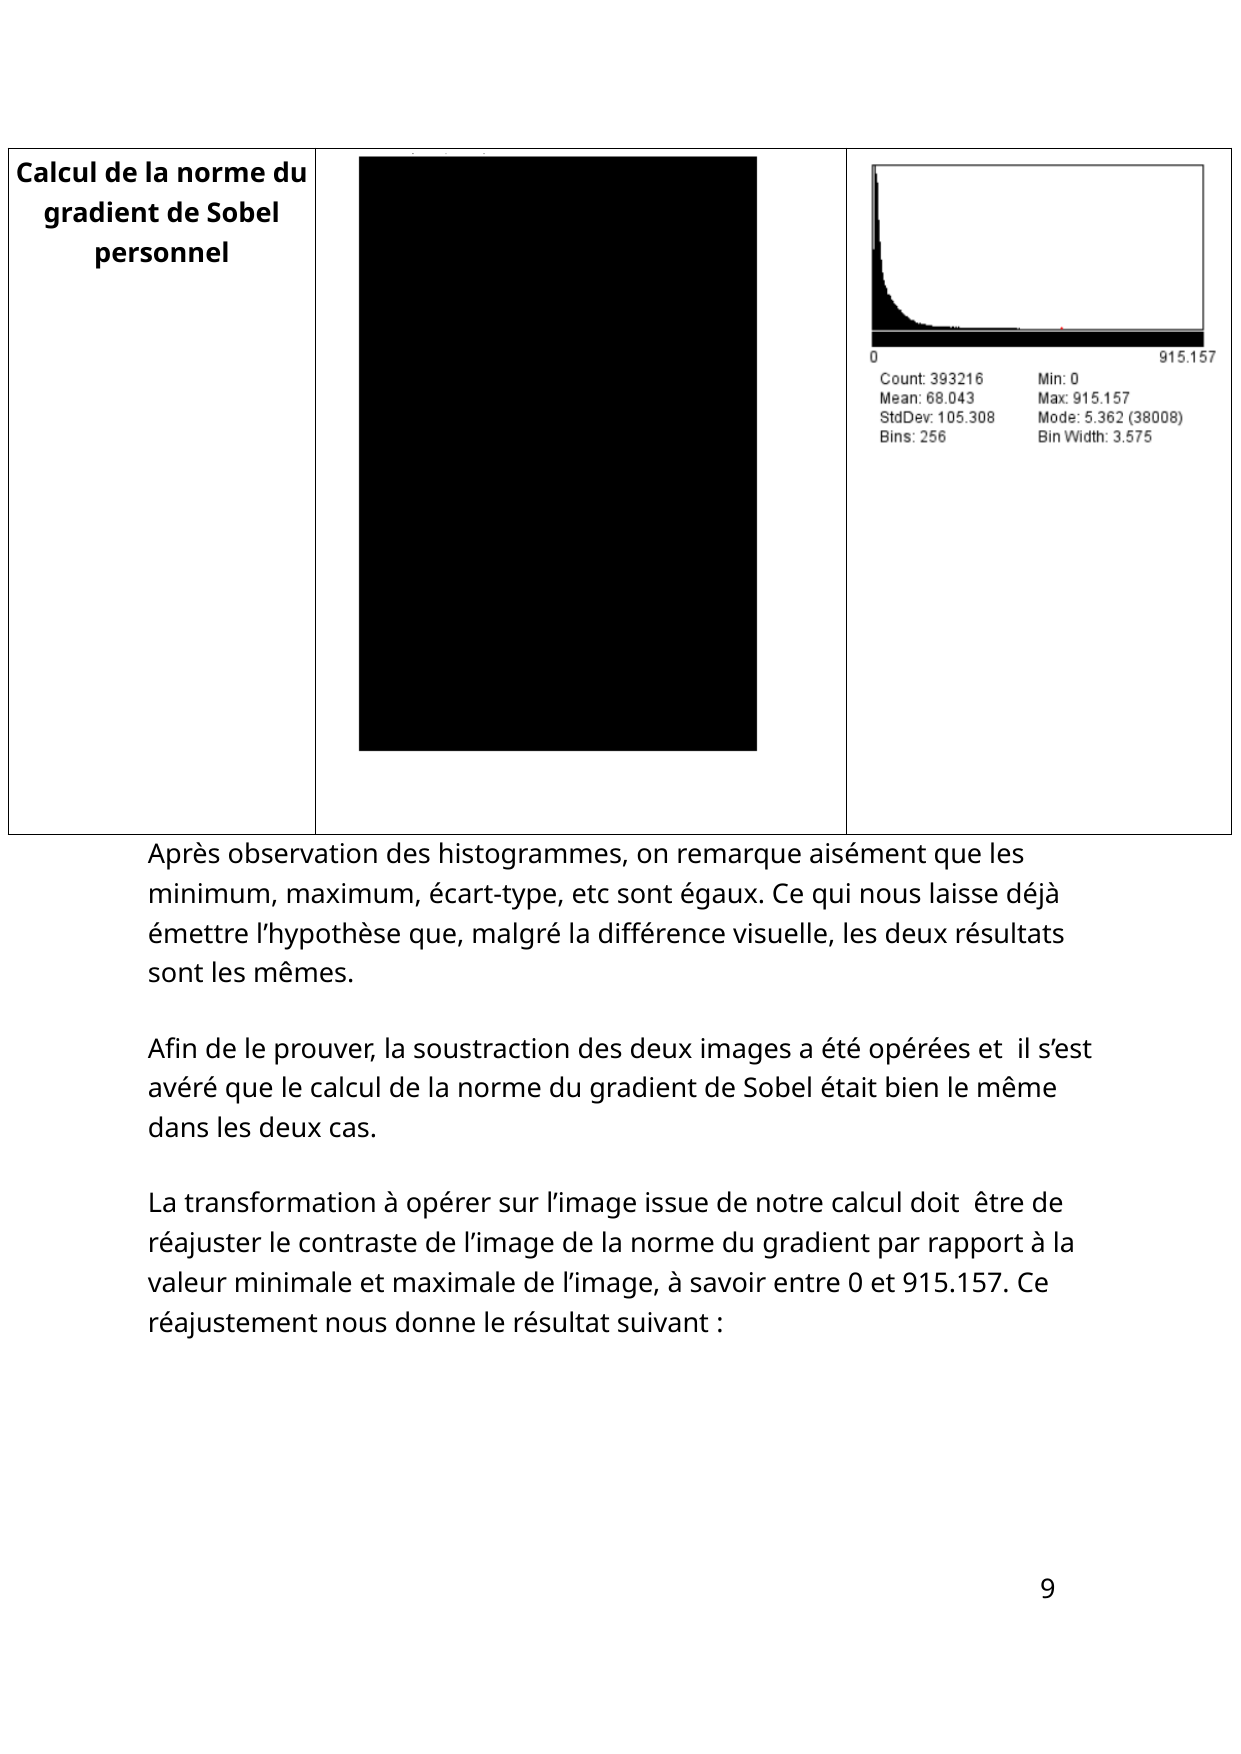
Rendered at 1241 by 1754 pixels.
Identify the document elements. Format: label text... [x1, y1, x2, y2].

picture [851, 153, 1225, 454]
picture [356, 153, 759, 754]
text Afin de le prouver, la soustraction des deux images a été opérées et il s’est avéré que le calcul de la norme du gradient de Sobel était bien le même dans les deux cas. [148, 1029, 1093, 1146]
table_cell [316, 149, 846, 834]
text Après observation des histogrammes, on remarque aisément que les minimum, maximum, écart-type, etc sont égaux. Ce qui nous laisse déjà émettre l’hypothèse que, malgré la différence visuelle, les deux résultats sont les mêmes. [148, 835, 1093, 991]
text La transformation à opérer sur l’image issue de notre calcul doit être de réajuster le contraste de l’image de la norme du gradient par rapport à la valeur minimale et maximale de l’image, à savoir entre 0 et 915.157. Ce réajustement nous donne le résultat suivant : [148, 1184, 1093, 1340]
table_cell Calcul de la norme du gradient de Sobel personnel [9, 149, 315, 834]
table_cell [847, 149, 1231, 834]
